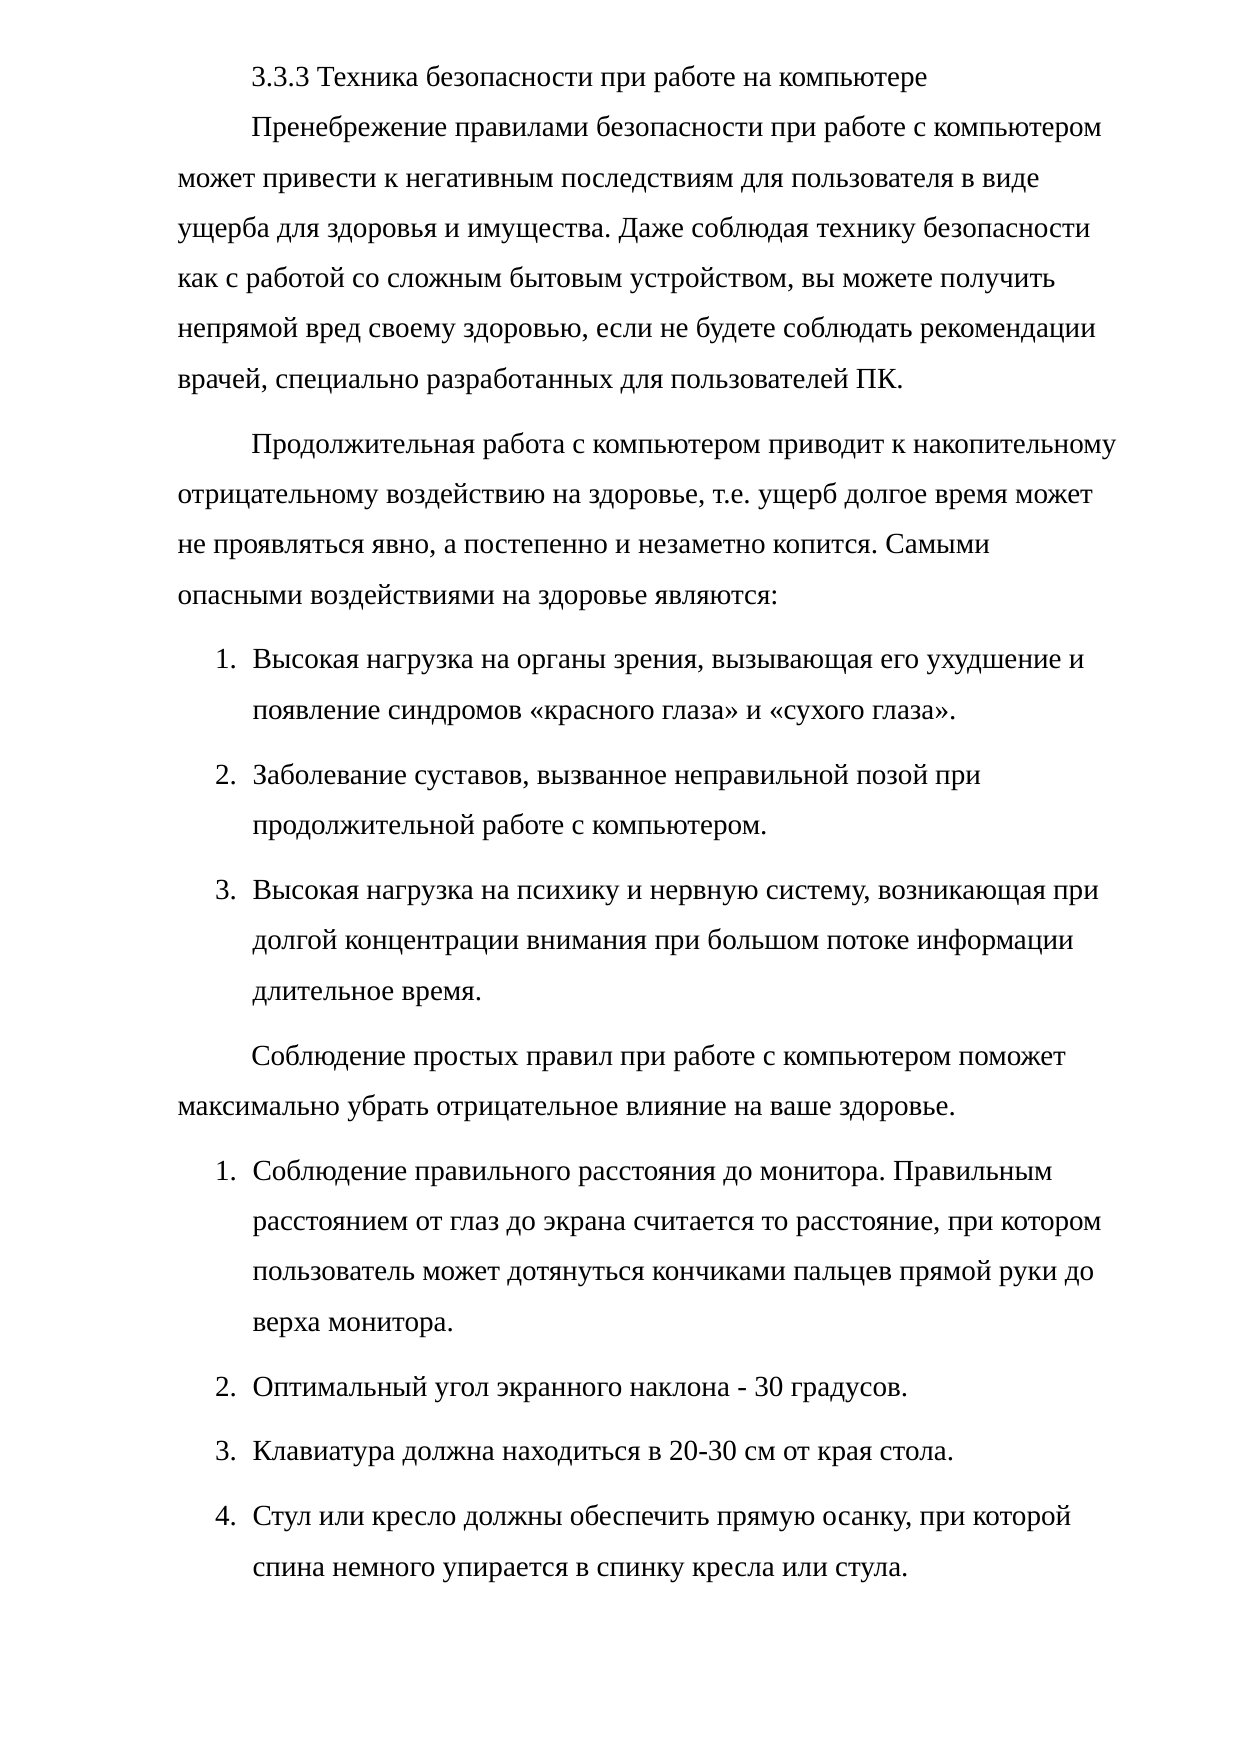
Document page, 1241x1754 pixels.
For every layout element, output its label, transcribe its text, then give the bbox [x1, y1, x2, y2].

list Клавиатура должна находиться в 20-30 см от края стола. [215, 1433, 1122, 1467]
list Заболевание суставов, вызванное неправильной позой при продолжительной работе с компьютером. [215, 757, 1122, 841]
list Стул или кресло должны обеспечить прямую осанку, при которой спина немного упирается в спинку кресла или стула. [215, 1498, 1122, 1582]
text Пренебрежение правилами безопасности при работе с компьютером может привести к негативным последствиям для пользователя в виде ущерба для здоровья и имущества. Даже соблюдая технику безопасности как с работой со сложным бытовым устройством, вы можете получить непрямой вред своему здоровью, если не будете соблюдать рекомендации врачей, специально разработанных для пользователей ПК. [177, 109, 1122, 394]
list Соблюдение правильного расстояния до монитора. Правильным расстоянием от глаз до экрана считается то расстояние, при котором пользователь может дотянуться кончиками пальцев прямой руки до верха монитора. [215, 1153, 1122, 1337]
list Высокая нагрузка на психику и нервную систему, возникающая при долгой концентрации внимания при большом потоке информации длительное время. [215, 872, 1122, 1006]
subtitle 3.3.3 Техника безопасности при работе на компьютере [177, 59, 1122, 93]
text Соблюдение простых правил при работе с компьютером поможет максимально убрать отрицательное влияние на ваше здоровье. [177, 1038, 1122, 1121]
list Оптимальный угол экранного наклона - 30 градусов. [215, 1369, 1122, 1402]
text Продолжительная работа с компьютером приводит к накопительному отрицательному воздействию на здоровье, т.е. ущерб долгое время может не проявляться явно, а постепенно и незаметно копится. Самыми опасными воздействиями на здоровье являются: [177, 426, 1122, 610]
list Высокая нагрузка на органы зрения, вызывающая его ухудшение и появление синдромов «красного глаза» и «сухого глаза». [215, 642, 1122, 726]
